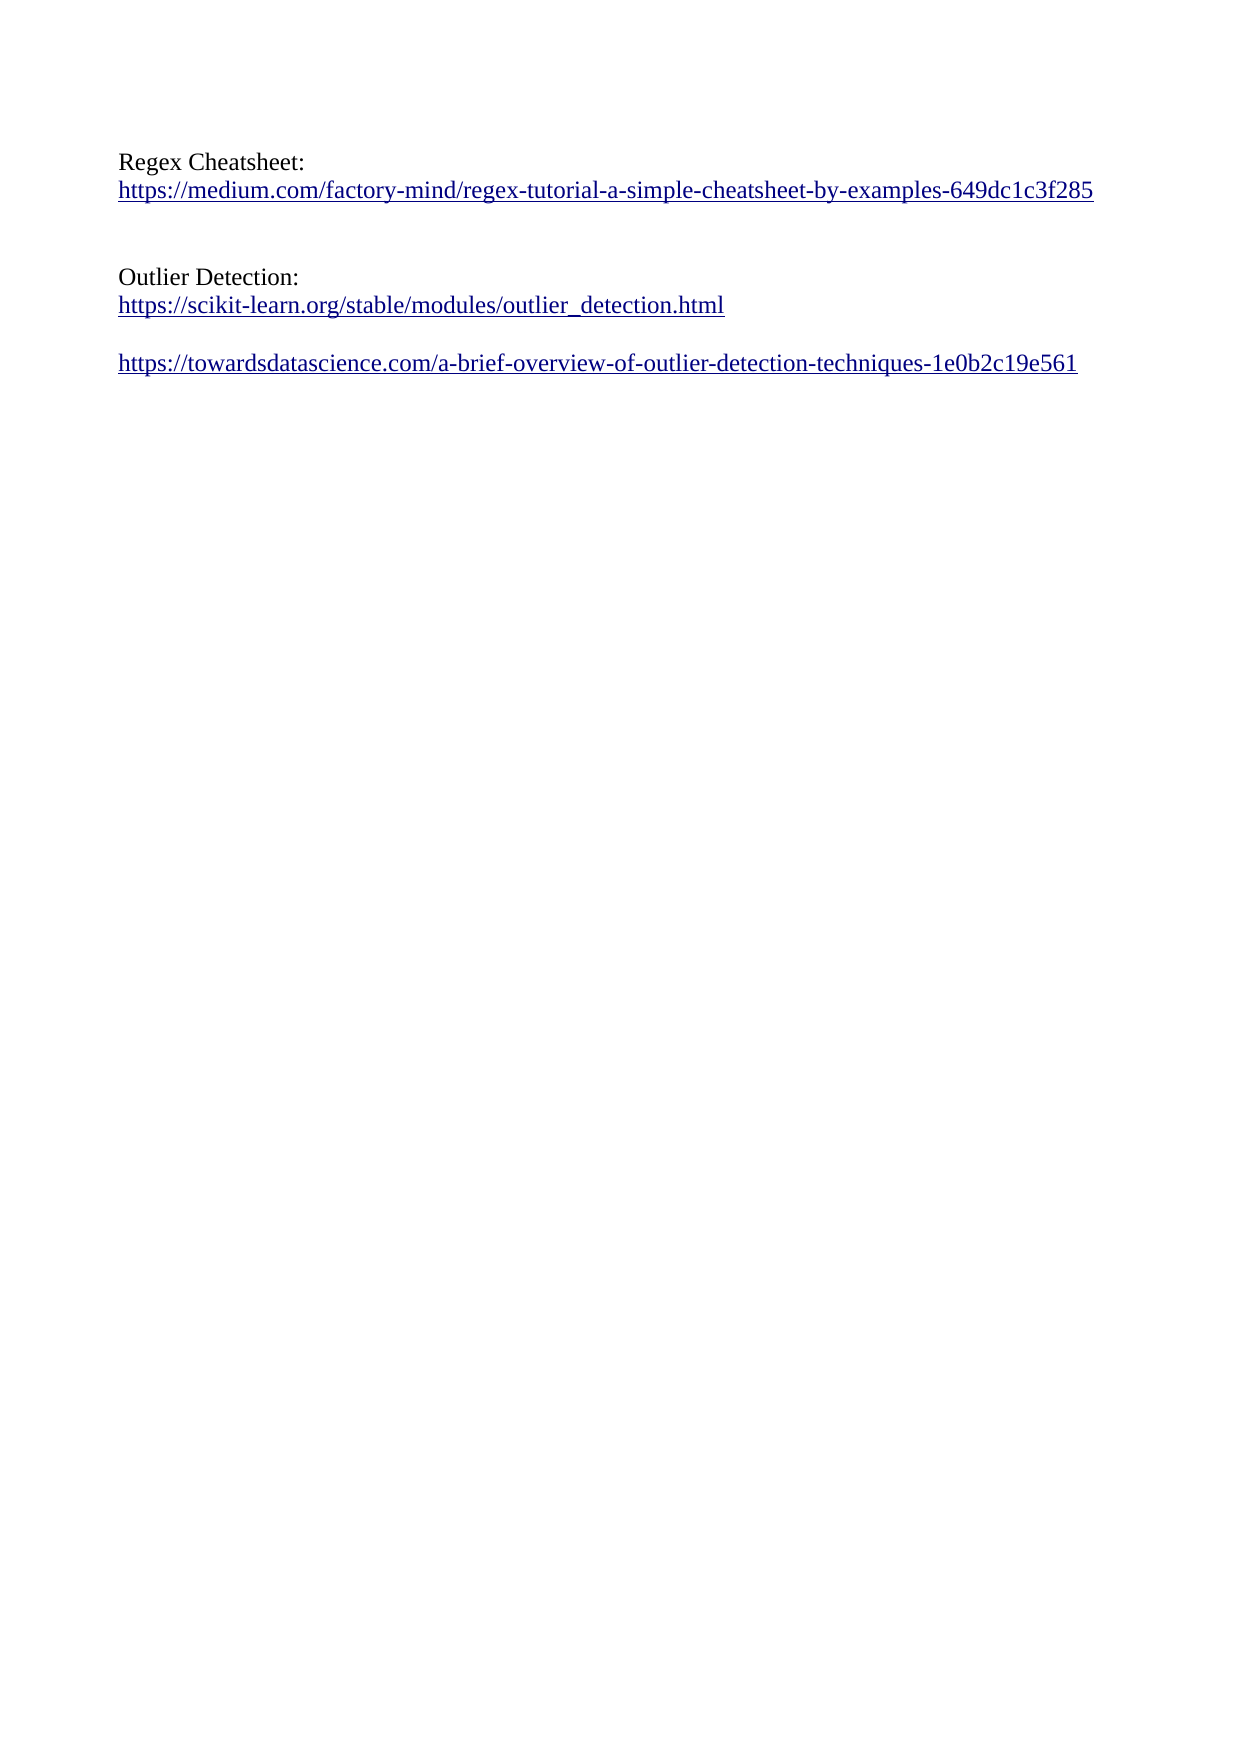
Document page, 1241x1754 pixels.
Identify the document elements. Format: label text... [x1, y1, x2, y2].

text https://scikit-learn.org/stable/modules/outlier_detection.html [118, 291, 1122, 319]
text https://towardsdatascience.com/a-brief-overview-of-outlier-detection-techniques-1e0b2c19e561 [118, 348, 1122, 377]
text Regex Cheatsheet: [118, 147, 1122, 176]
text Outlier Detection: [118, 262, 1122, 291]
text https://medium.com/factory-mind/regex-tutorial-a-simple-cheatsheet-by-examples-649dc1c3f285 [118, 176, 1122, 204]
